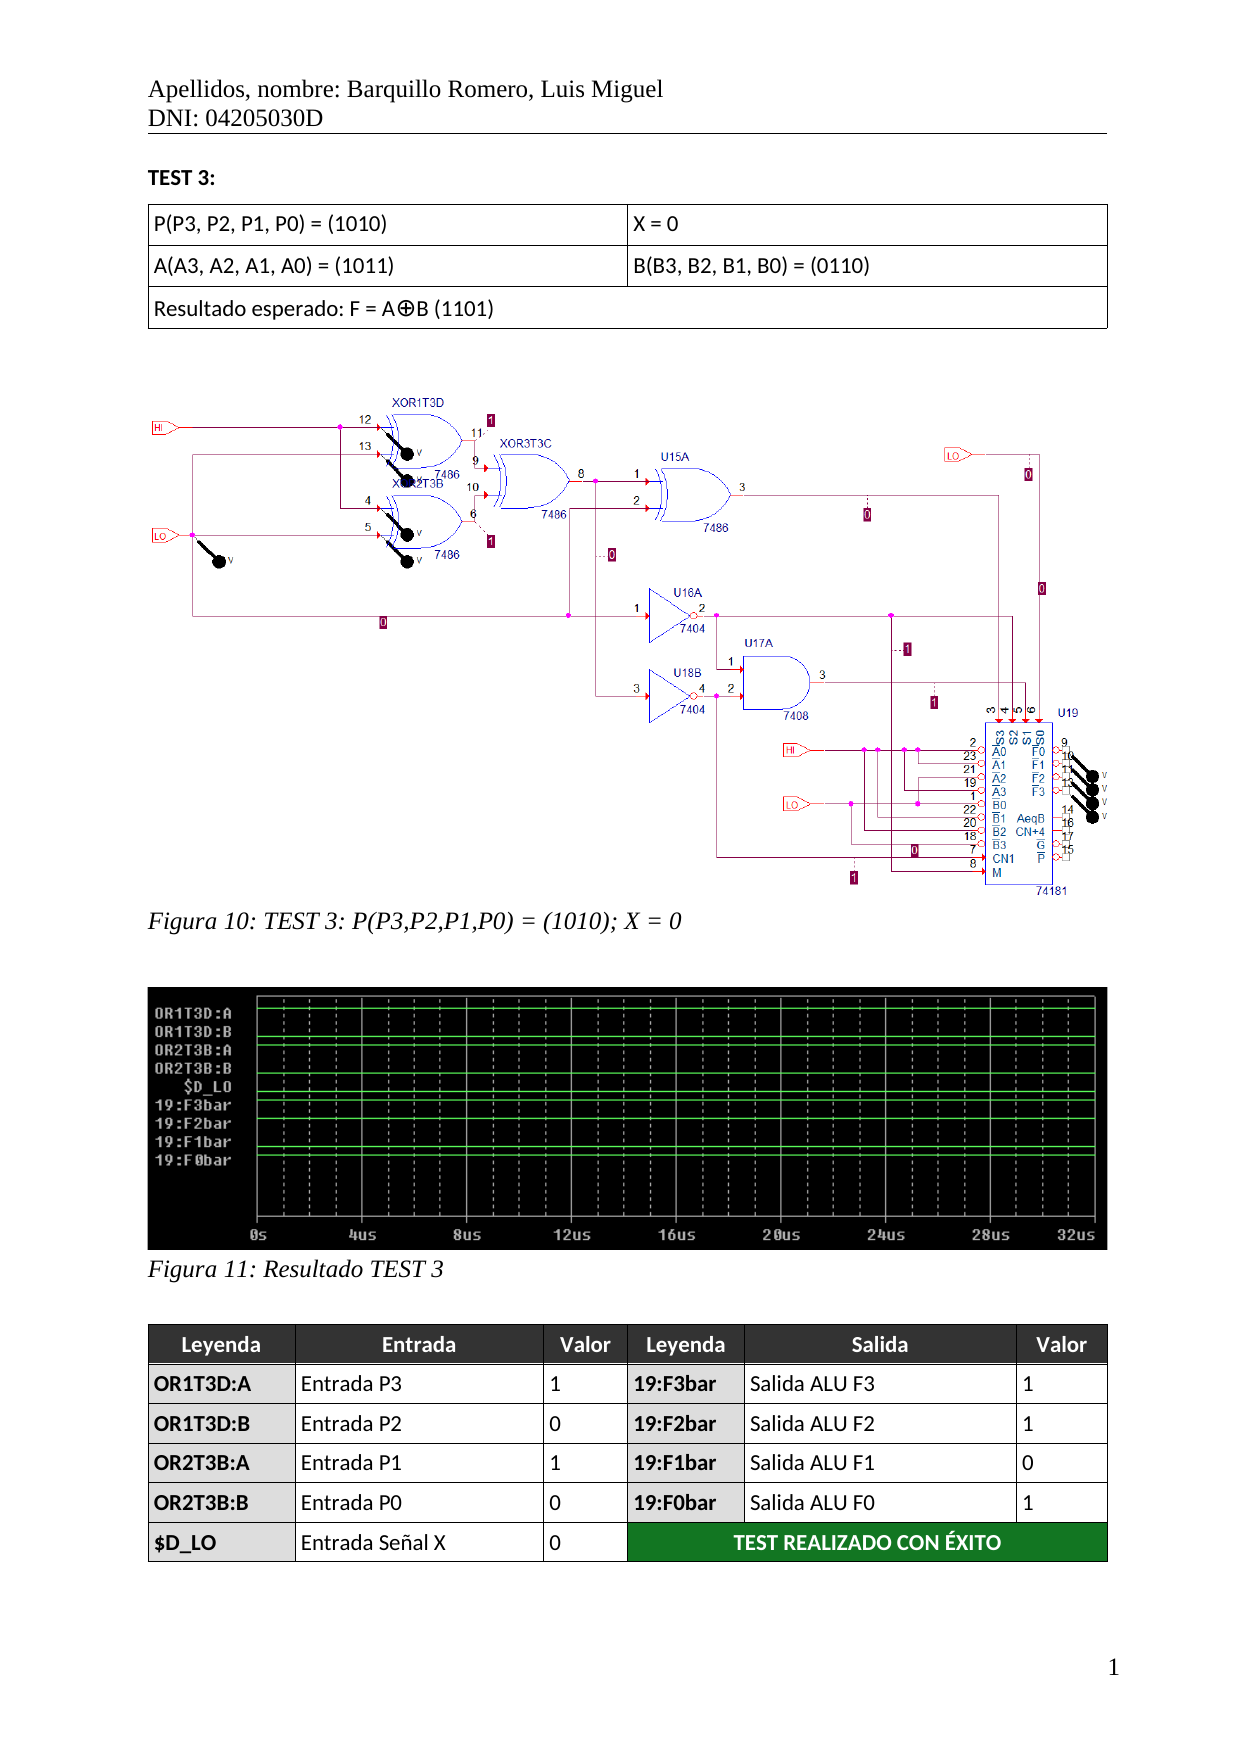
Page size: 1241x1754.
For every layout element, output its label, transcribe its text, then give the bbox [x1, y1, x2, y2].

table_cell Entrada P1 [296, 1444, 543, 1482]
table_header Valor [544, 1325, 627, 1363]
picture [147, 393, 1108, 901]
text Figura 11: Resultado TEST 3 [148, 1250, 1107, 1283]
table_header Leyenda [149, 1325, 295, 1363]
table_header Salida [745, 1325, 1016, 1363]
table_cell Entrada P2 [296, 1404, 543, 1443]
table_cell Salida ALU F3 [745, 1365, 1016, 1403]
table_cell 0 [544, 1483, 627, 1522]
table_cell $D_LO [149, 1523, 295, 1561]
table_cell 0 [1017, 1444, 1107, 1482]
table_cell Entrada Señal X [296, 1523, 543, 1561]
table_cell 1 [1017, 1365, 1107, 1403]
table_header Valor [1017, 1325, 1107, 1363]
table_cell Salida ALU F2 [745, 1404, 1016, 1443]
table_cell 0 [544, 1523, 627, 1561]
table_cell 1 [544, 1444, 627, 1482]
text TEST 3: [148, 163, 1107, 191]
table_cell Salida ALU F0 [745, 1483, 1016, 1522]
table_cell Salida ALU F1 [745, 1444, 1016, 1482]
table_cell OR1T3D:A [149, 1365, 295, 1403]
table_header P(P3, P2, P1, P0) = (1010) [149, 205, 627, 245]
table_cell 1 [1017, 1483, 1107, 1522]
table_cell A(A3, A2, A1, A0) = (1011) [149, 246, 627, 286]
table_cell Entrada P3 [296, 1365, 543, 1403]
table_header Leyenda [628, 1325, 744, 1363]
picture [147, 987, 1108, 1250]
table_cell TEST REALIZADO CON ÉXITO [628, 1523, 1107, 1561]
table_cell 19:F2bar [628, 1404, 744, 1443]
table_cell B(B3, B2, B1, B0) = (0110) [628, 246, 1107, 286]
table_cell 1 [544, 1365, 627, 1403]
table_cell 19:F0bar [628, 1483, 744, 1522]
table_cell 19:F3bar [628, 1365, 744, 1403]
table_cell 1 [1017, 1404, 1107, 1443]
table_cell Entrada P0 [296, 1483, 543, 1522]
table_cell Resultado esperado: F = A⊕B (1101) [149, 287, 1107, 328]
table_header Entrada [296, 1325, 543, 1363]
table_cell OR2T3B:B [149, 1483, 295, 1522]
table_cell 19:F1bar [628, 1444, 744, 1482]
table_cell 0 [544, 1404, 627, 1443]
text Figura 10: TEST 3: P(P3,P2,P1,P0) = (1010); X = 0 [148, 901, 1107, 935]
table_header X = 0 [628, 205, 1107, 245]
table_cell OR2T3B:A [149, 1444, 295, 1482]
table_cell OR1T3D:B [149, 1404, 295, 1443]
